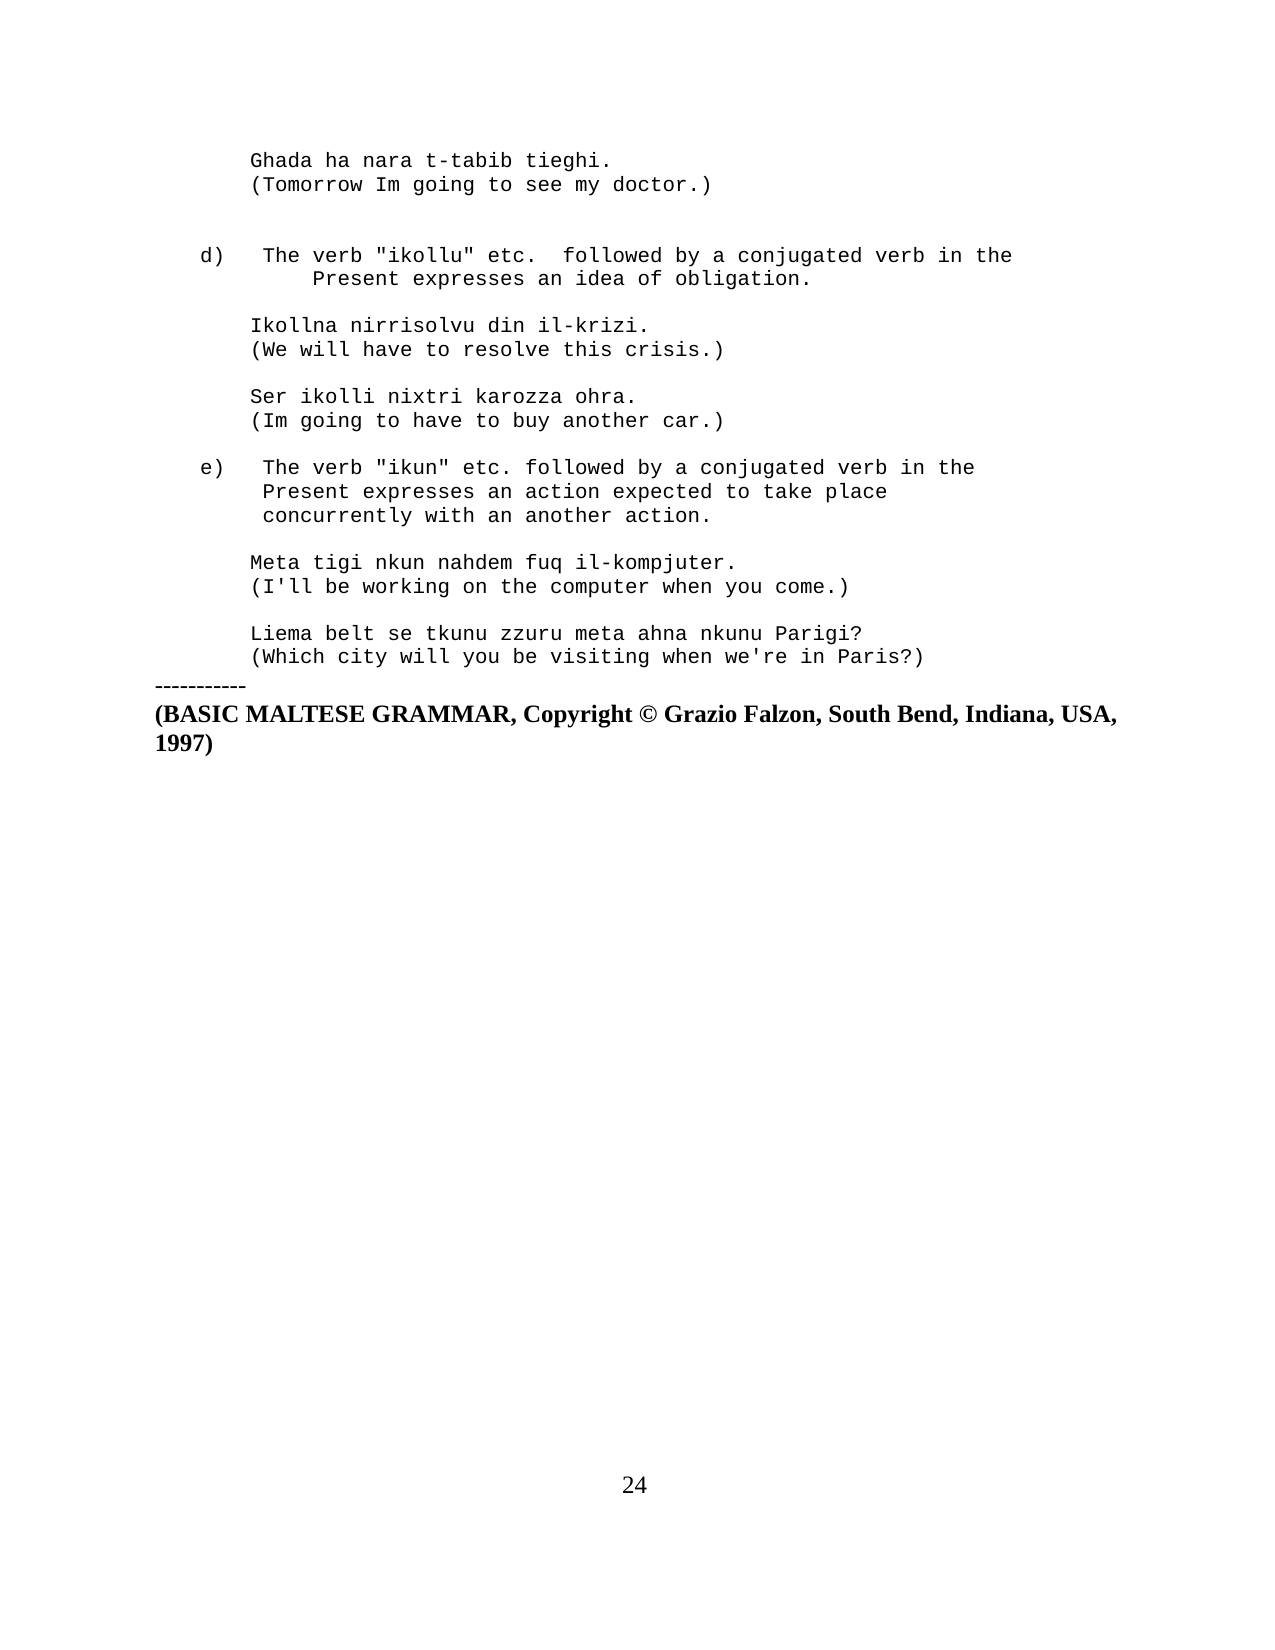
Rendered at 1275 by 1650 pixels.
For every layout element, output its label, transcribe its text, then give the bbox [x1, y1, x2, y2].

text (Which city will you be visiting when we're in Paris?) [150, 647, 1125, 670]
text e) The verb "ikun" etc. followed by a conjugated verb in the [150, 457, 1125, 481]
text (BASIC MALTESE GRAMMAR, Copyright © Grazio Falzon, South Bend, Indiana, USA, 1997) [154, 699, 1121, 756]
text Present expresses an action expected to take place [150, 481, 1125, 505]
text concurrently with an another action. [150, 505, 1125, 528]
text d) The verb "ikollu" etc. followed by a conjugated verb in the [150, 244, 1125, 268]
text (I'll be working on the computer when you come.) [150, 576, 1125, 599]
text Present expresses an idea of obligation. [150, 268, 1125, 292]
text Ghada ha nara t-tabib tieghi. [150, 150, 1125, 174]
text Ser ikolli nixtri karozza ohra. [150, 386, 1125, 410]
text Liema belt se tkunu zzuru meta ahna nkunu Parigi? [150, 623, 1125, 647]
text (Im going to have to buy another car.) [150, 410, 1125, 434]
text Ikollna nirrisolvu din il-krizi. [150, 316, 1125, 339]
text Meta tigi nkun nahdem fuq il-kompjuter. [150, 552, 1125, 576]
text (Tomorrow Im going to see my doctor.) [150, 174, 1125, 197]
text (We will have to resolve this crisis.) [150, 339, 1125, 363]
text ----------- [154, 670, 1121, 699]
